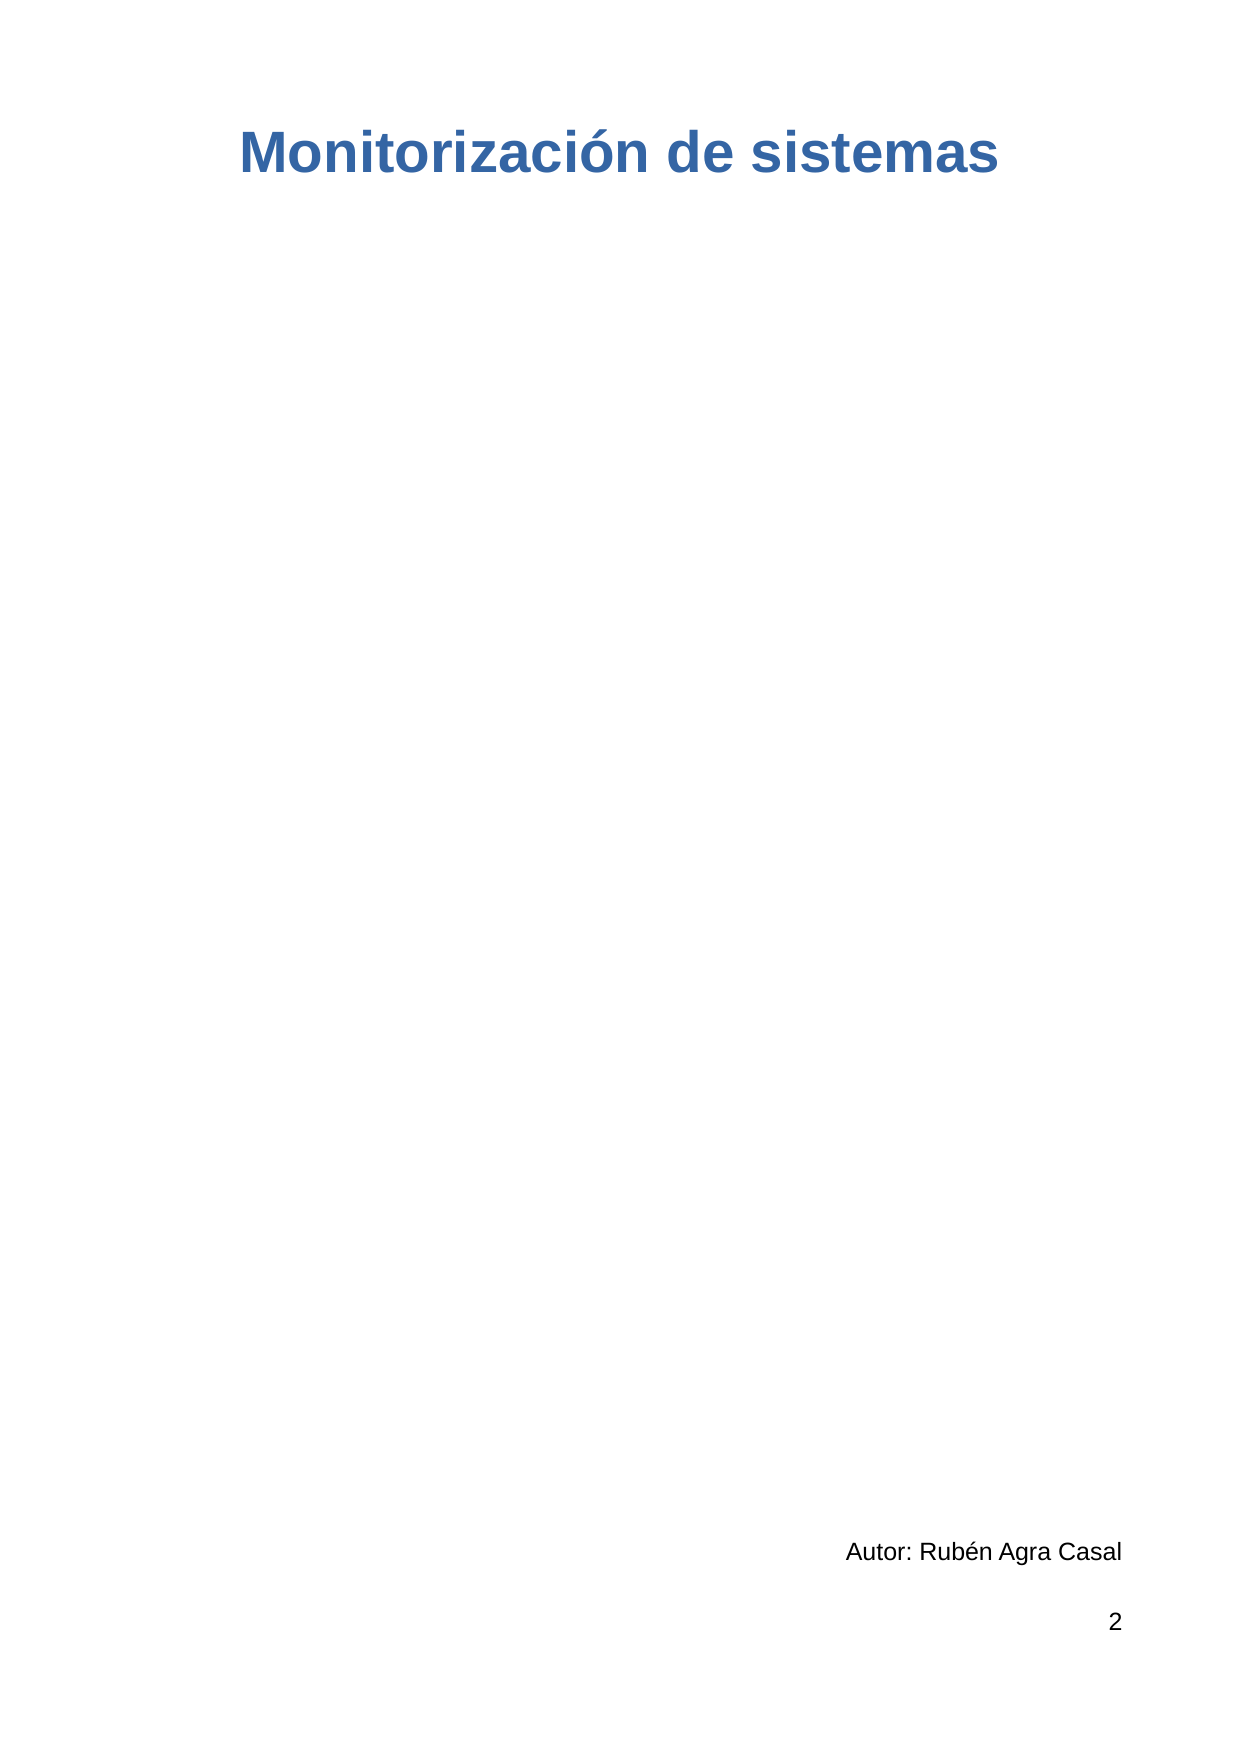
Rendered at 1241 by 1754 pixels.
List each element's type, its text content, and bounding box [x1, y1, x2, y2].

title Monitorización de sistemas [118, 118, 1122, 185]
text Autor: Rubén Agra Casal [118, 1536, 1122, 1565]
